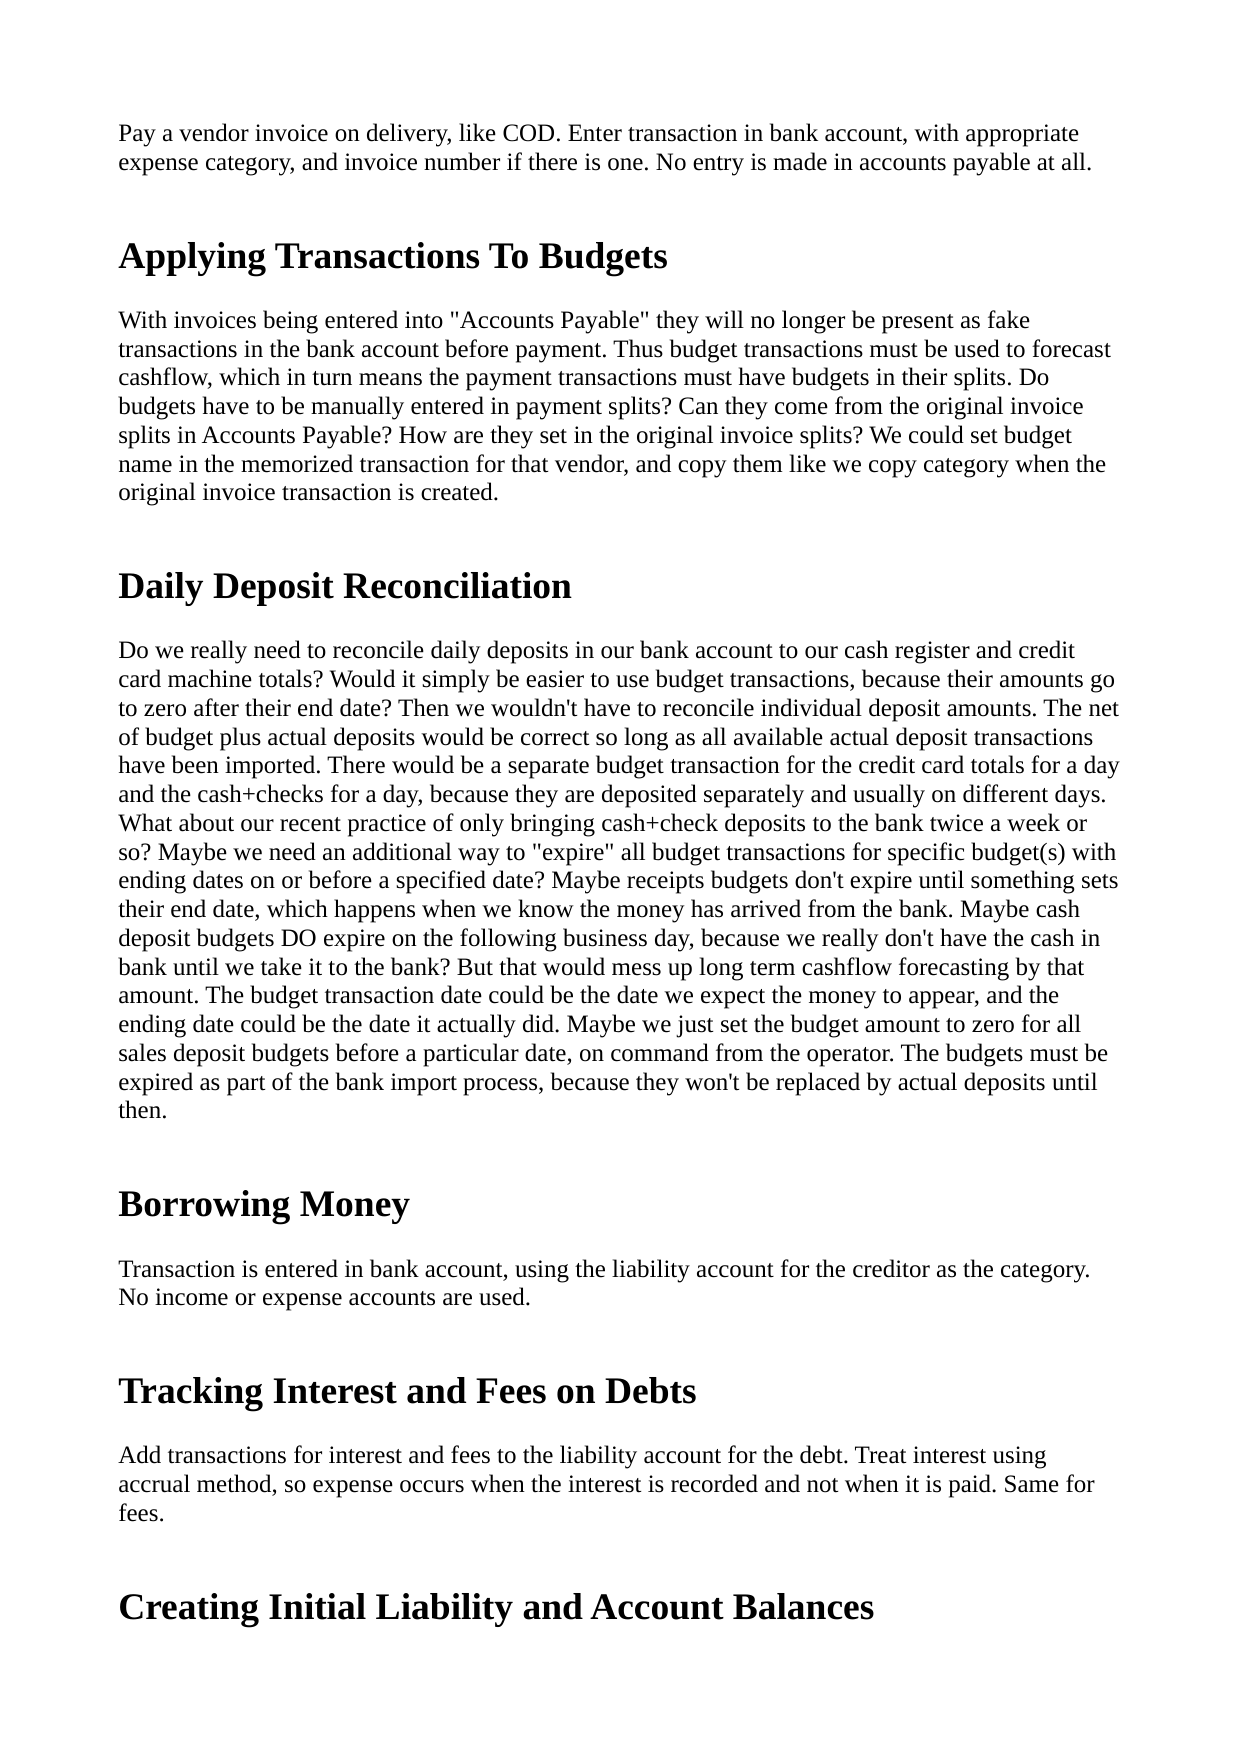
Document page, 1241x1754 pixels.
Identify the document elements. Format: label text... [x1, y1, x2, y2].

text Do we really need to reconcile daily deposits in our bank account to our cash register and credit card machine totals? Would it simply be easier to use budget transactions, because their amounts go to zero after their end date? Then we wouldn't have to reconcile individual deposit amounts. The net of budget plus actual deposits would be correct so long as all available actual deposit transactions have been imported. There would be a separate budget transaction for the credit card totals for a day and the cash+checks for a day, because they are deposited separately and usually on different days. What about our recent practice of only bringing cash+check deposits to the bank twice a week or so? Maybe we need an additional way to "expire" all budget transactions for specific budget(s) with ending dates on or before a specified date? Maybe receipts budgets don't expire until something sets their end date, which happens when we know the money has arrived from the bank. Maybe cash deposit budgets DO expire on the following business day, because we really don't have the cash in bank until we take it to the bank? But that would mess up long term cashflow forecasting by that amount. The budget transaction date could be the date we expect the money to appear, and the ending date could be the date it actually did. Maybe we just set the budget amount to zero for all sales deposit budgets before a particular date, on command from the operator. The budgets must be expired as part of the bank import process, because they won't be replaced by actual deposits until then. [118, 636, 1122, 1124]
text Add transactions for interest and fees to the liability account for the debt. Treat interest using accrual method, so expense occurs when the interest is recorded and not when it is paid. Same for fees. [118, 1441, 1122, 1527]
text Transaction is entered in bank account, using the liability account for the creditor as the category. No income or expense accounts are used. [118, 1254, 1122, 1311]
text With invoices being entered into "Accounts Payable" they will no longer be present as fake transactions in the bank account before payment. Thus budget transactions must be used to forecast cashflow, which in turn means the payment transactions must have budgets in their splits. Do budgets have to be manually entered in payment splits? Can they come from the original invoice splits in Accounts Payable? How are they set in the original invoice splits? We could set budget name in the memorized transaction for that vendor, and copy them like we copy category when the original invoice transaction is created. [118, 305, 1122, 506]
text Applying Transactions To Budgets [118, 233, 1122, 276]
text Daily Deposit Reconciliation [118, 564, 1122, 607]
text Borrowing Money [118, 1182, 1122, 1225]
text Pay a vendor invoice on delivery, like COD. Enter transaction in bank account, with appropriate expense category, and invoice number if there is one. No entry is made in accounts payable at all. [118, 118, 1122, 176]
text Tracking Interest and Fees on Debts [118, 1369, 1122, 1412]
text Creating Initial Liability and Account Balances [118, 1584, 1122, 1627]
